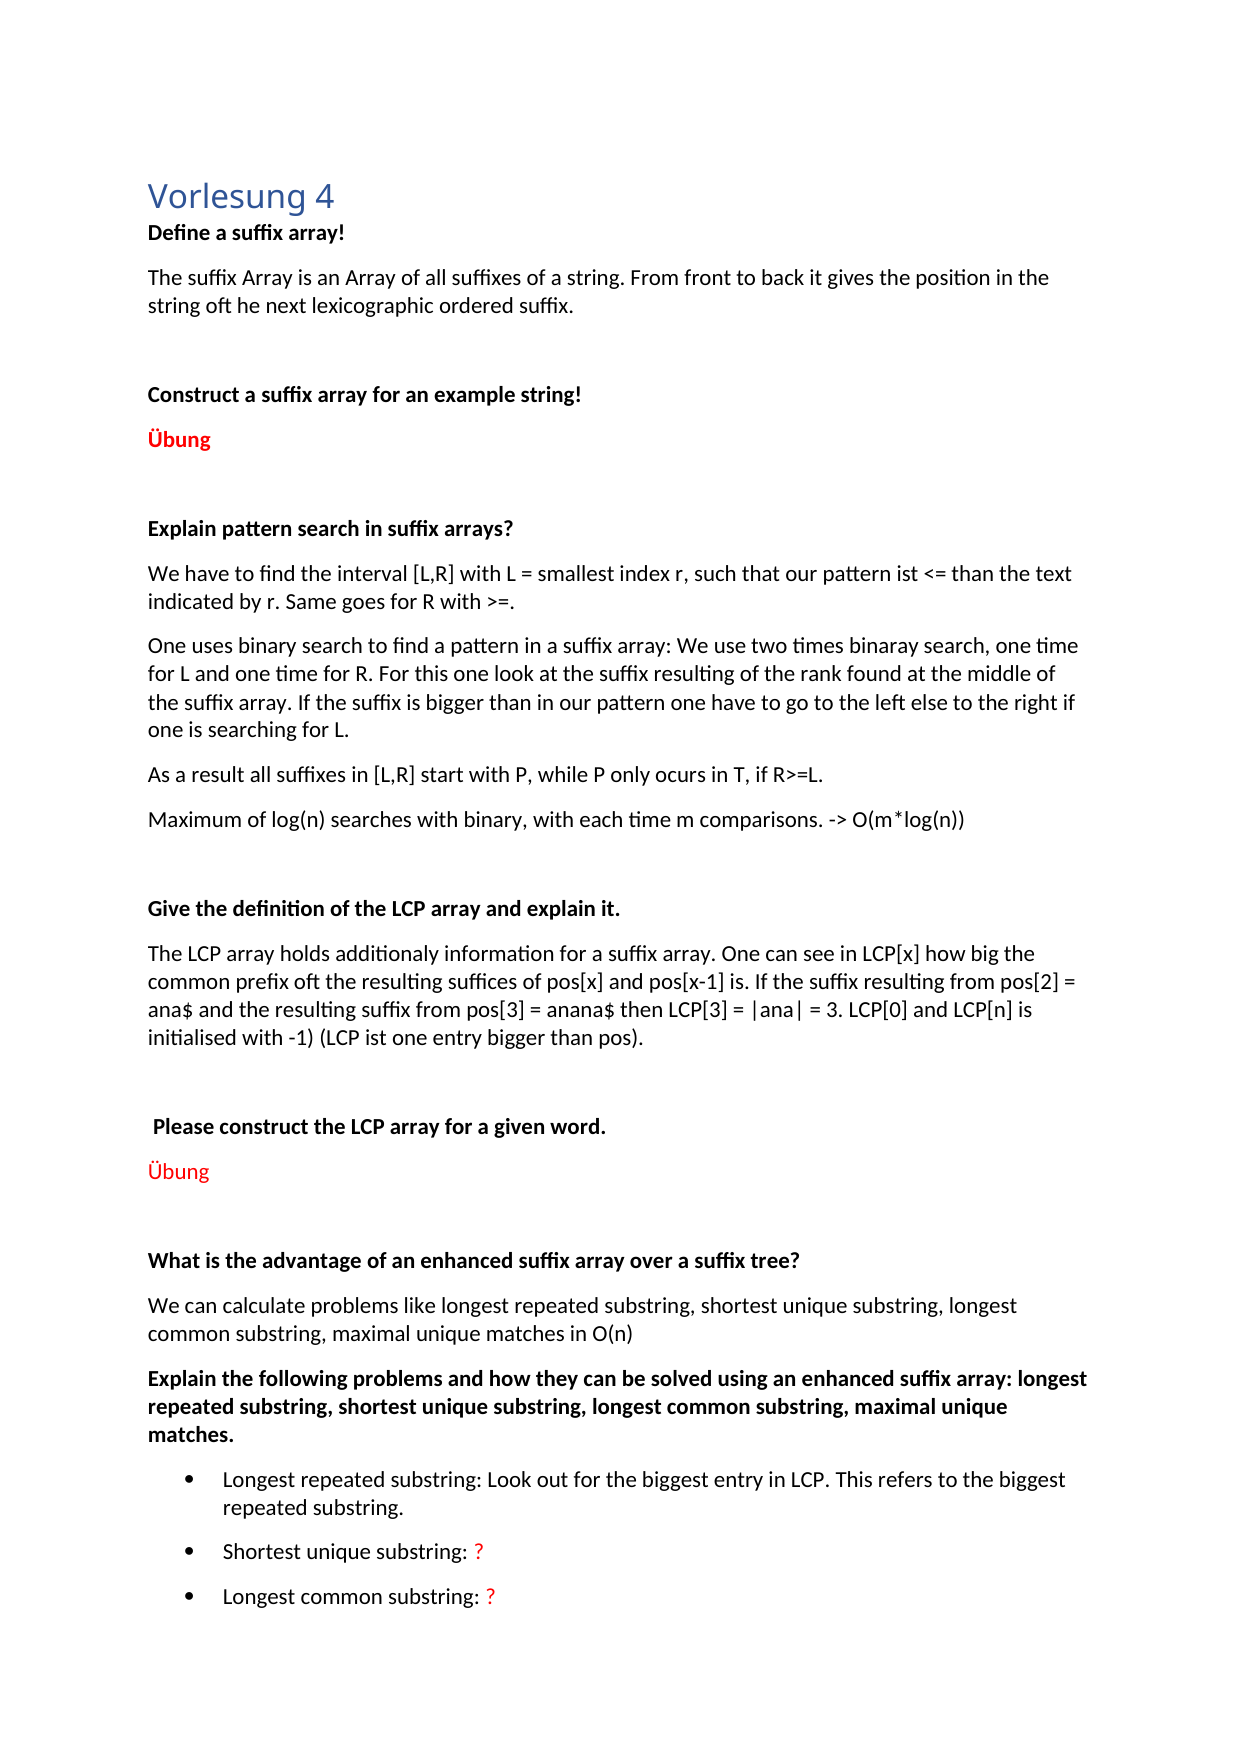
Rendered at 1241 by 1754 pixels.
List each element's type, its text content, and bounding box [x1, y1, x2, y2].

text Please construct the LCP array for a given word. [148, 1112, 1093, 1141]
text One uses binary search to find a pattern in a suffix array: We use two times binaray search, one time for L and one time for R. For this one look at the suffix resulting of the rank found at the middle of the suffix array. If the suffix is bigger than in our pattern one have to go to the left else to the right if one is searching for L. [148, 632, 1093, 744]
text What is the advantage of an enhanced suffix array over a suffix tree? [148, 1247, 1093, 1274]
text Explain pattern search in suffix arrays? [148, 514, 1093, 542]
text Übung [148, 425, 1093, 453]
text Give the definition of the LCP array and explain it. [148, 894, 1093, 922]
subtitle Vorlesung 4 [148, 173, 1093, 218]
text Übung [148, 1157, 1093, 1185]
text Explain the following problems and how they can be solved using an enhanced suffix array: longest repeated substring, shortest unique substring, longest common substring, maximal unique matches. [148, 1364, 1093, 1448]
text Maximum of log(n) searches with binary, with each time m comparisons. -> O(m*log(n)) [148, 805, 1093, 833]
text As a result all suffixes in [L,R] start with P, while P only ocurs in T, if R>=L. [148, 760, 1093, 788]
list Longest repeated substring: Look out for the biggest entry in LCP. This refers to the biggest repeated substring. [185, 1465, 1093, 1521]
text Construct a suffix array for an example string! [148, 380, 1093, 408]
text Define a suffix array! [148, 218, 1093, 246]
list Shortest unique substring: ? [185, 1537, 1093, 1565]
text We have to find the interval [L,R] with L = smallest index r, such that our pattern ist <= than the text indicated by r. Same goes for R with >=. [148, 559, 1093, 615]
list Longest common substring: ? [185, 1582, 1093, 1610]
text The suffix Array is an Array of all suffixes of a string. From front to back it gives the position in the string oft he next lexicographic ordered suffix. [148, 263, 1093, 319]
text We can calculate problems like longest repeated substring, shortest unique substring, longest common substring, maximal unique matches in O(n) [148, 1291, 1093, 1347]
text The LCP array holds additionaly information for a suffix array. One can see in LCP[x] how big the common prefix oft the resulting suffices of pos[x] and pos[x-1] is. If the suffix resulting from pos[2] = ana$ and the resulting suffix from pos[3] = anana$ then LCP[3] = |ana| = 3. LCP[0] and LCP[n] is initialised with -1) (LCP ist one entry bigger than pos). [148, 939, 1093, 1051]
